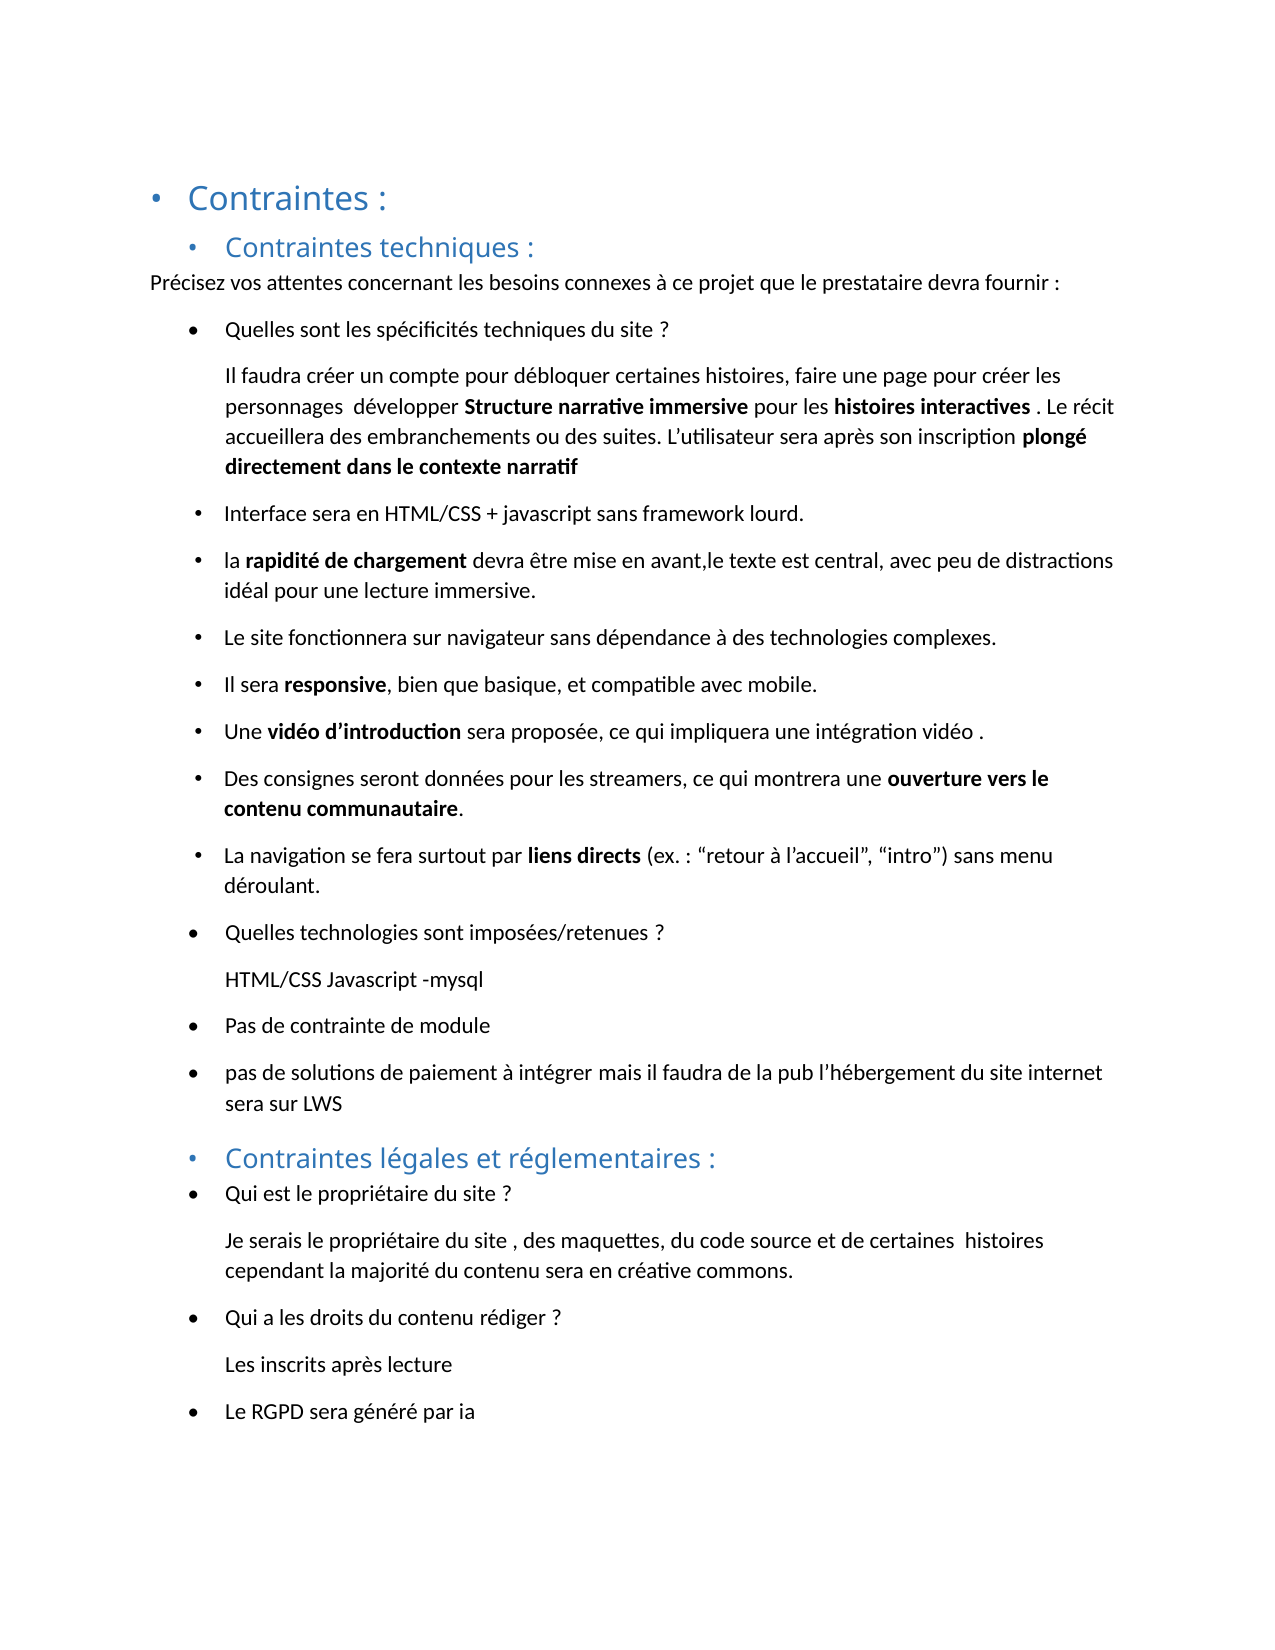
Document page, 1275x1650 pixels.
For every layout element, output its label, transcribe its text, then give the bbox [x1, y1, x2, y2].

list Contraintes : [150, 175, 1125, 220]
list Qui est le propriétaire du site ? [187, 1179, 1125, 1208]
list Il sera responsive, bien que basique, et compatible avec mobile. [194, 670, 1125, 698]
list Le site fonctionnera sur navigateur sans dépendance à des technologies complexes. [194, 623, 1125, 651]
list Pas de contrainte de module [187, 1012, 1125, 1040]
list La navigation se fera surtout par liens directs (ex. : “retour à l’accueil”, “intro”) sans menu déroulant. [194, 841, 1125, 899]
list Quelles sont les spécificités techniques du site ? [187, 315, 1125, 343]
list Les inscrits après lecture [187, 1350, 1125, 1378]
list Interface sera en HTML/CSS + javascript sans framework lourd. [194, 499, 1125, 527]
list Contraintes techniques : [187, 228, 1125, 265]
list pas de solutions de paiement à intégrer mais il faudra de la pub l’hébergement du site internet sera sur LWS [187, 1058, 1125, 1117]
list Je serais le propriétaire du site , des maquettes, du code source et de certaines histoires cependant la majorité du contenu sera en créative commons. [187, 1226, 1125, 1285]
list Il faudra créer un compte pour débloquer certaines histoires, faire une page pour créer les personnages développer Structure narrative immersive pour les histoires interactives . Le récit accueillera des embranchements ou des suites. L’utilisateur sera après son inscription plongé directement dans le contexte narratif [187, 362, 1125, 480]
list Quelles technologies sont imposées/retenues ? [187, 918, 1125, 946]
list Des consignes seront données pour les streamers, ce qui montrera une ouverture vers le contenu communautaire. [194, 764, 1125, 822]
list Qui a les droits du contenu rédiger ? [187, 1303, 1125, 1332]
list Une vidéo d’introduction sera proposée, ce qui impliquera une intégration vidéo . [194, 717, 1125, 745]
list Le RGPD sera généré par ia [187, 1397, 1125, 1425]
list la rapidité de chargement devra être mise en avant,le texte est central, avec peu de distractions idéal pour une lecture immersive. [194, 546, 1125, 604]
list Contraintes légales et réglementaires : [187, 1140, 1125, 1177]
list HTML/CSS Javascript -mysql [187, 965, 1125, 993]
text Précisez vos attentes concernant les besoins connexes à ce projet que le prestataire devra fournir : [150, 268, 1125, 296]
